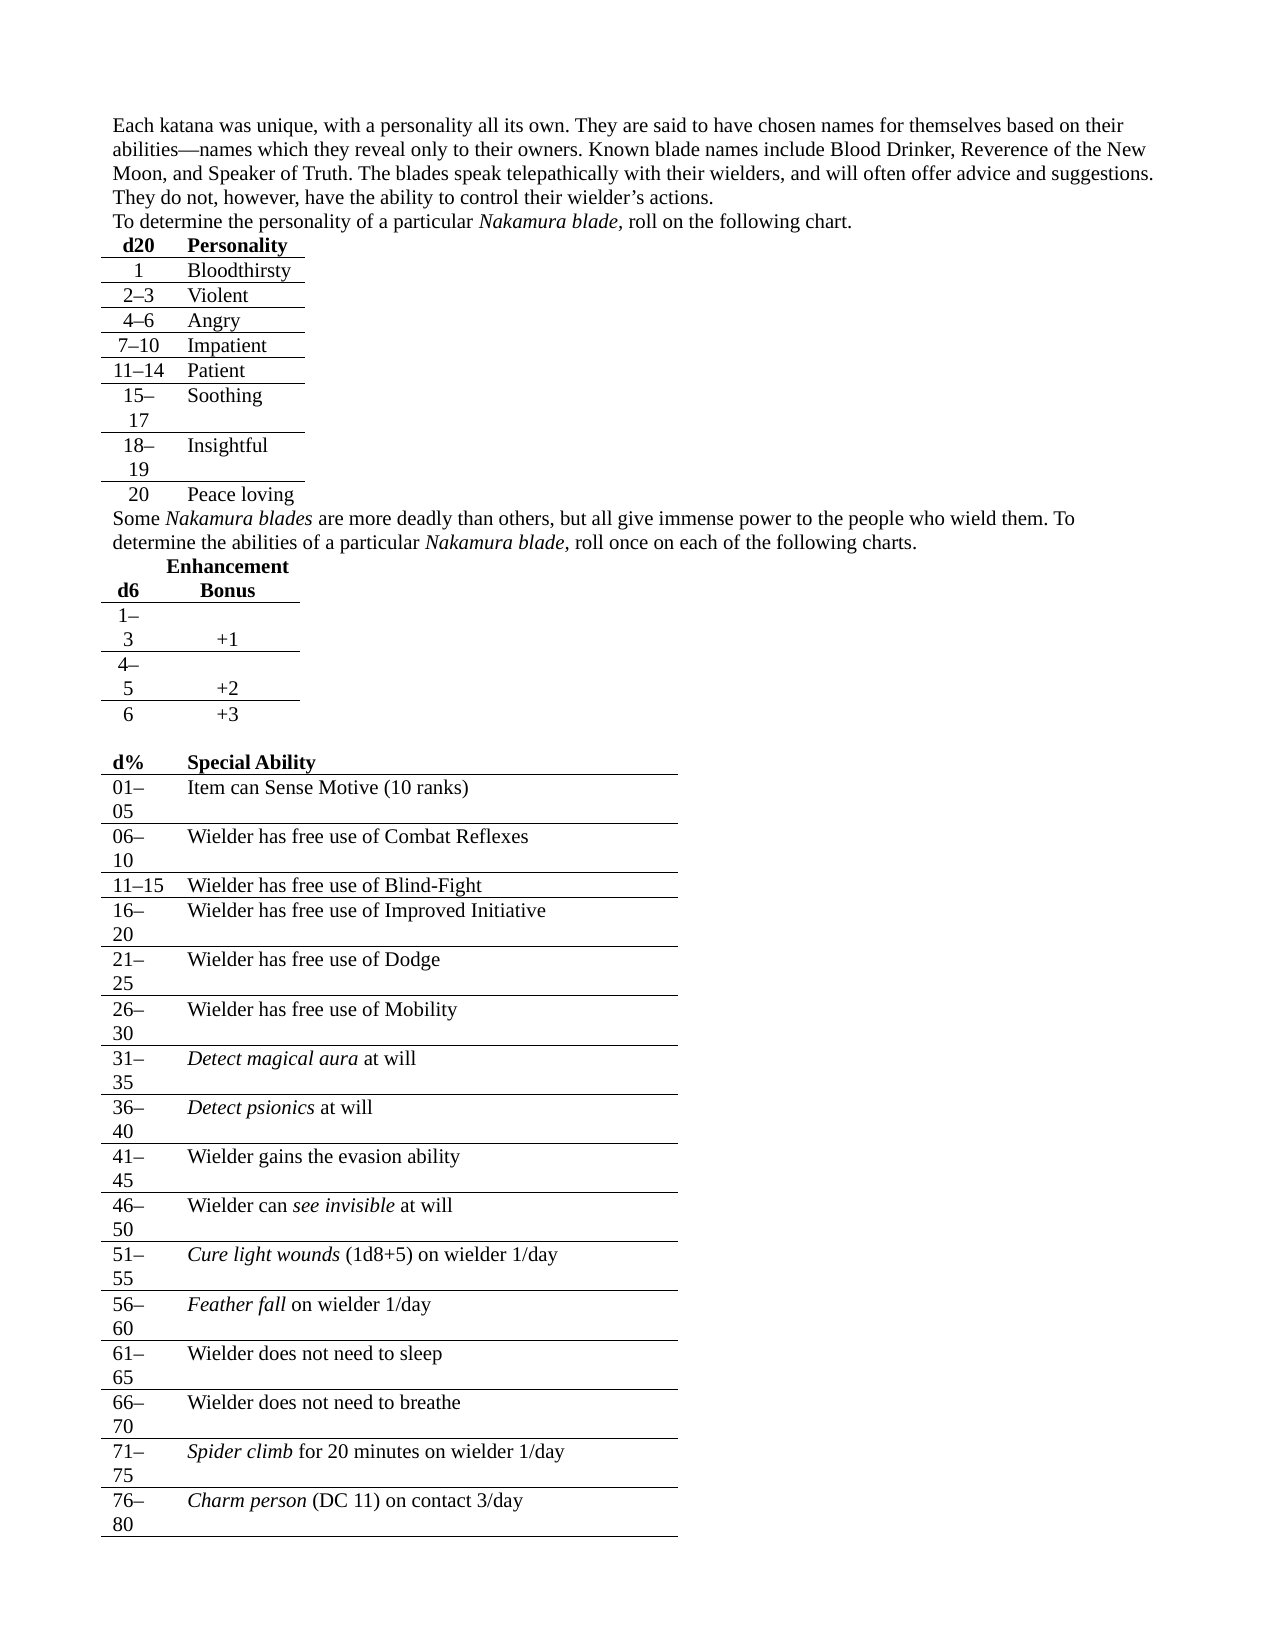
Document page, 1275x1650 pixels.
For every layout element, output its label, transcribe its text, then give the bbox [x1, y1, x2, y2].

table_cell Insightful [176, 433, 305, 481]
table_cell Wielder has free use of Mobility [176, 996, 677, 1044]
table_header d% [101, 750, 176, 774]
table_header Enhancement Bonus [155, 554, 300, 602]
table_header d6 [101, 554, 155, 602]
table_cell 71–75 [101, 1439, 176, 1487]
table_cell 7–10 [101, 333, 176, 357]
table_cell 21–25 [101, 947, 176, 995]
table_cell 4–6 [101, 308, 176, 332]
table_cell Impatient [176, 333, 305, 357]
table_cell 61–65 [101, 1341, 176, 1389]
table_cell 11–14 [101, 358, 176, 382]
table_cell Wielder has free use of Combat Reflexes [176, 824, 677, 872]
table_cell Violent [176, 283, 305, 307]
table_cell 31–35 [101, 1046, 176, 1094]
table_cell Spider climb for 20 minutes on wielder 1/day [176, 1439, 677, 1487]
table_cell 51–55 [101, 1242, 176, 1290]
table_cell 26–30 [101, 996, 176, 1044]
table_cell Wielder has free use of Blind-Fight [176, 873, 677, 897]
table_cell 36–40 [101, 1095, 176, 1143]
table_cell Detect psionics at will [176, 1095, 677, 1143]
table_cell Cure light wounds (1d8+5) on wielder 1/day [176, 1242, 677, 1290]
table_cell 66–70 [101, 1390, 176, 1438]
table_cell Detect magical aura at will [176, 1046, 677, 1094]
table_cell Wielder can see invisible at will [176, 1193, 677, 1241]
table_cell 76–80 [101, 1488, 176, 1536]
table_cell Bloodthirsty [176, 258, 305, 282]
table_cell Item can Sense Motive (10 ranks) [176, 775, 677, 823]
table_cell 16–20 [101, 898, 176, 946]
table_header Special Ability [176, 750, 677, 774]
table_cell 1 [101, 258, 176, 282]
table_header Personality [176, 233, 305, 257]
table_cell 4–5 [101, 652, 155, 700]
table_cell 41–45 [101, 1144, 176, 1192]
table_cell +1 [155, 603, 300, 651]
table_cell +2 [155, 652, 300, 700]
table_cell 56–60 [101, 1291, 176, 1339]
table_cell 11–15 [101, 873, 176, 897]
text Each katana was unique, with a personality all its own. They are said to have chosen names for themselves based on their abilities—names which they reveal only to their owners. Known blade names include Blood Drinker, Reverence of the New Moon, and Speaker of Truth. The blades speak telepathically with their wielders, and will often offer advice and suggestions. They do not, however, have the ability to control their wielder’s actions. [112, 112, 1162, 209]
table_cell Wielder has free use of Dodge [176, 947, 677, 995]
table_header d20 [101, 233, 176, 257]
table_cell Wielder does not need to breathe [176, 1390, 677, 1438]
table_cell Wielder does not need to sleep [176, 1341, 677, 1389]
text Some Nakamura blades are more deadly than others, but all give immense power to the people who wield them. To determine the abilities of a particular Nakamura blade, roll once on each of the following charts. [112, 506, 1162, 554]
text To determine the personality of a particular Nakamura blade, roll on the following chart. [112, 209, 1162, 233]
table_cell Wielder has free use of Improved Initiative [176, 898, 677, 946]
table_cell 06–10 [101, 824, 176, 872]
table_cell +3 [155, 701, 300, 726]
table_cell 6 [101, 701, 155, 726]
table_cell 2–3 [101, 283, 176, 307]
table_cell 18–19 [101, 433, 176, 481]
table_cell Charm person (DC 11) on contact 3/day [176, 1488, 677, 1536]
table_cell 15–17 [101, 384, 176, 432]
table_cell Peace loving [176, 482, 305, 506]
table_cell Feather fall on wielder 1/day [176, 1291, 677, 1339]
table_cell Angry [176, 308, 305, 332]
table_cell 20 [101, 482, 176, 506]
table_cell Soothing [176, 384, 305, 432]
table_cell 46–50 [101, 1193, 176, 1241]
table_cell Wielder gains the evasion ability [176, 1144, 677, 1192]
table_cell 01–05 [101, 775, 176, 823]
table_cell Patient [176, 358, 305, 382]
table_cell 1–3 [101, 603, 155, 651]
